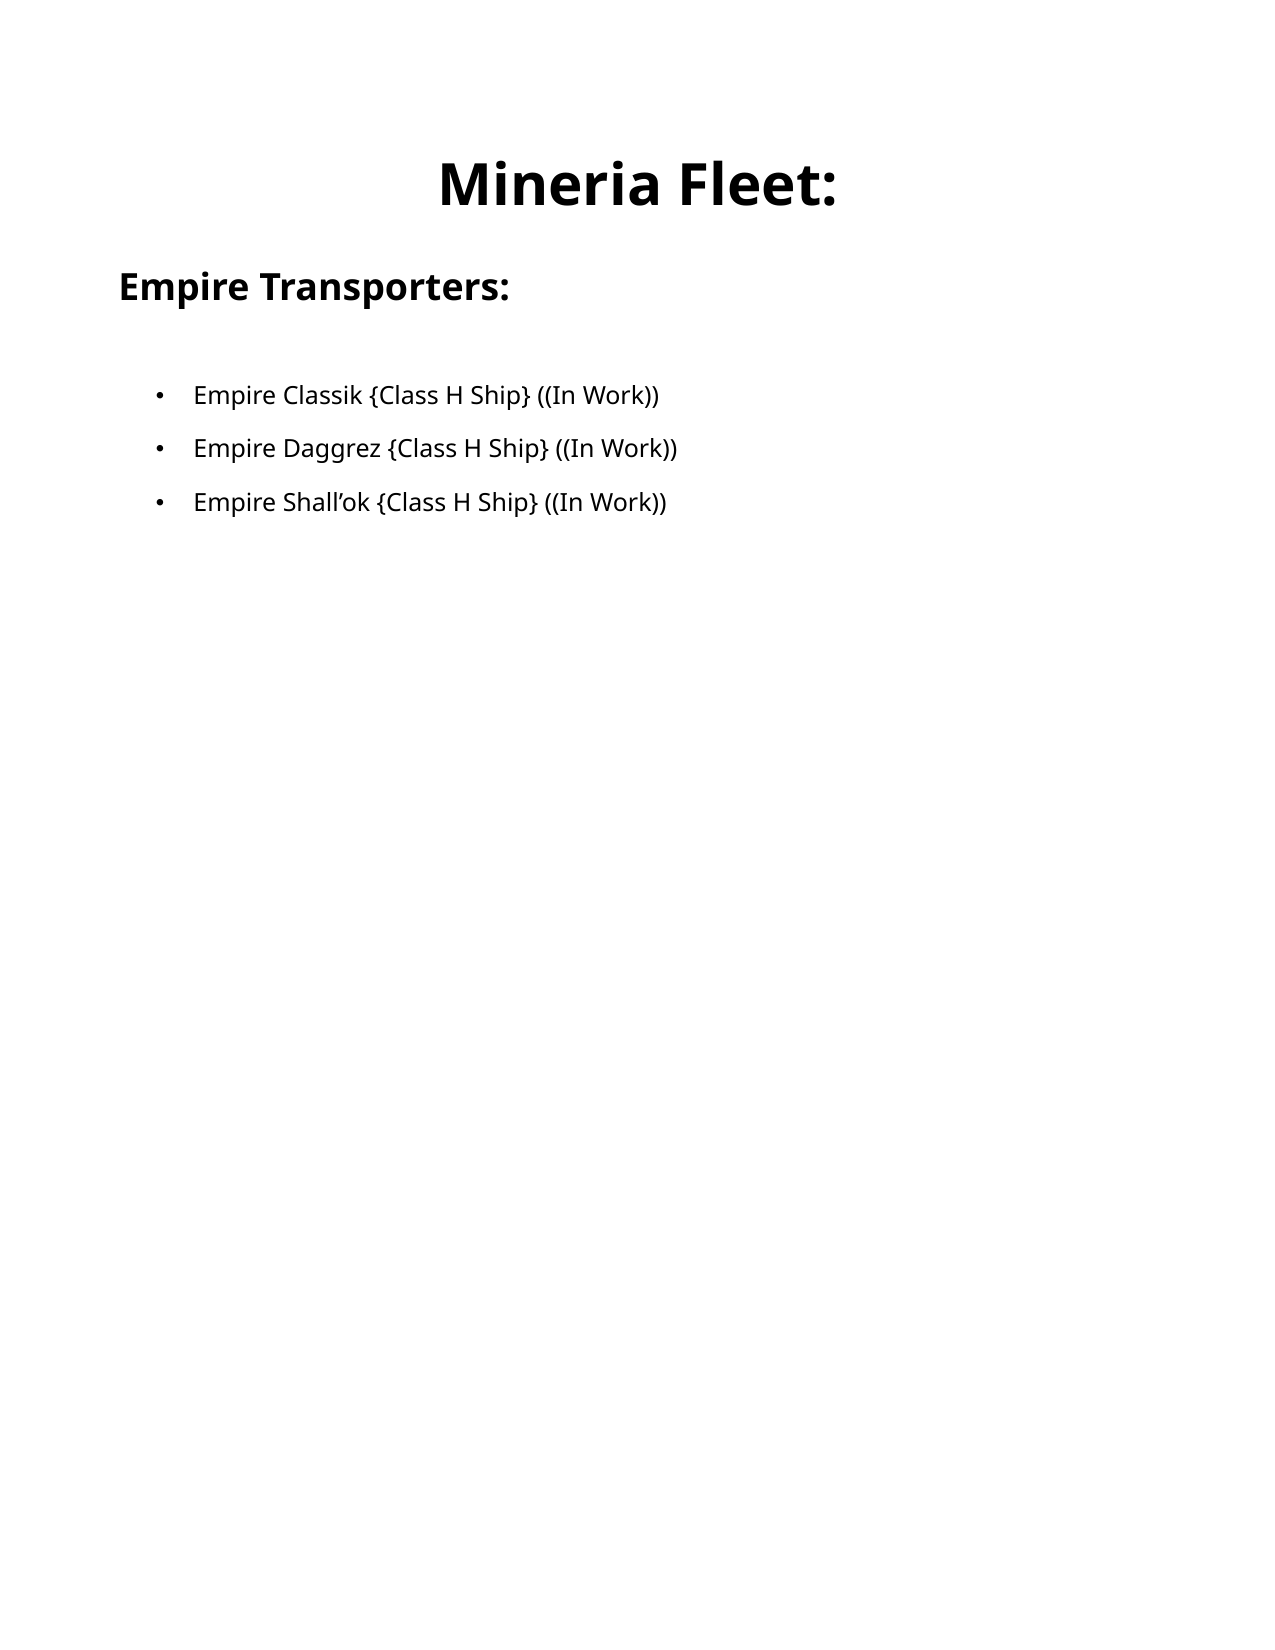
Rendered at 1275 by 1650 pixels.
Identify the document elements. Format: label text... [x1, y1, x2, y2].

subtitle Empire Transporters: [118, 260, 1157, 311]
title Mineria Fleet: [118, 143, 1157, 223]
list Empire Shall’ok {Class H Ship} ((In Work)) [156, 485, 1157, 519]
list Empire Daggrez {Class H Ship} ((In Work)) [156, 431, 1157, 465]
list Empire Classik {Class H Ship} ((In Work)) [156, 377, 1157, 411]
